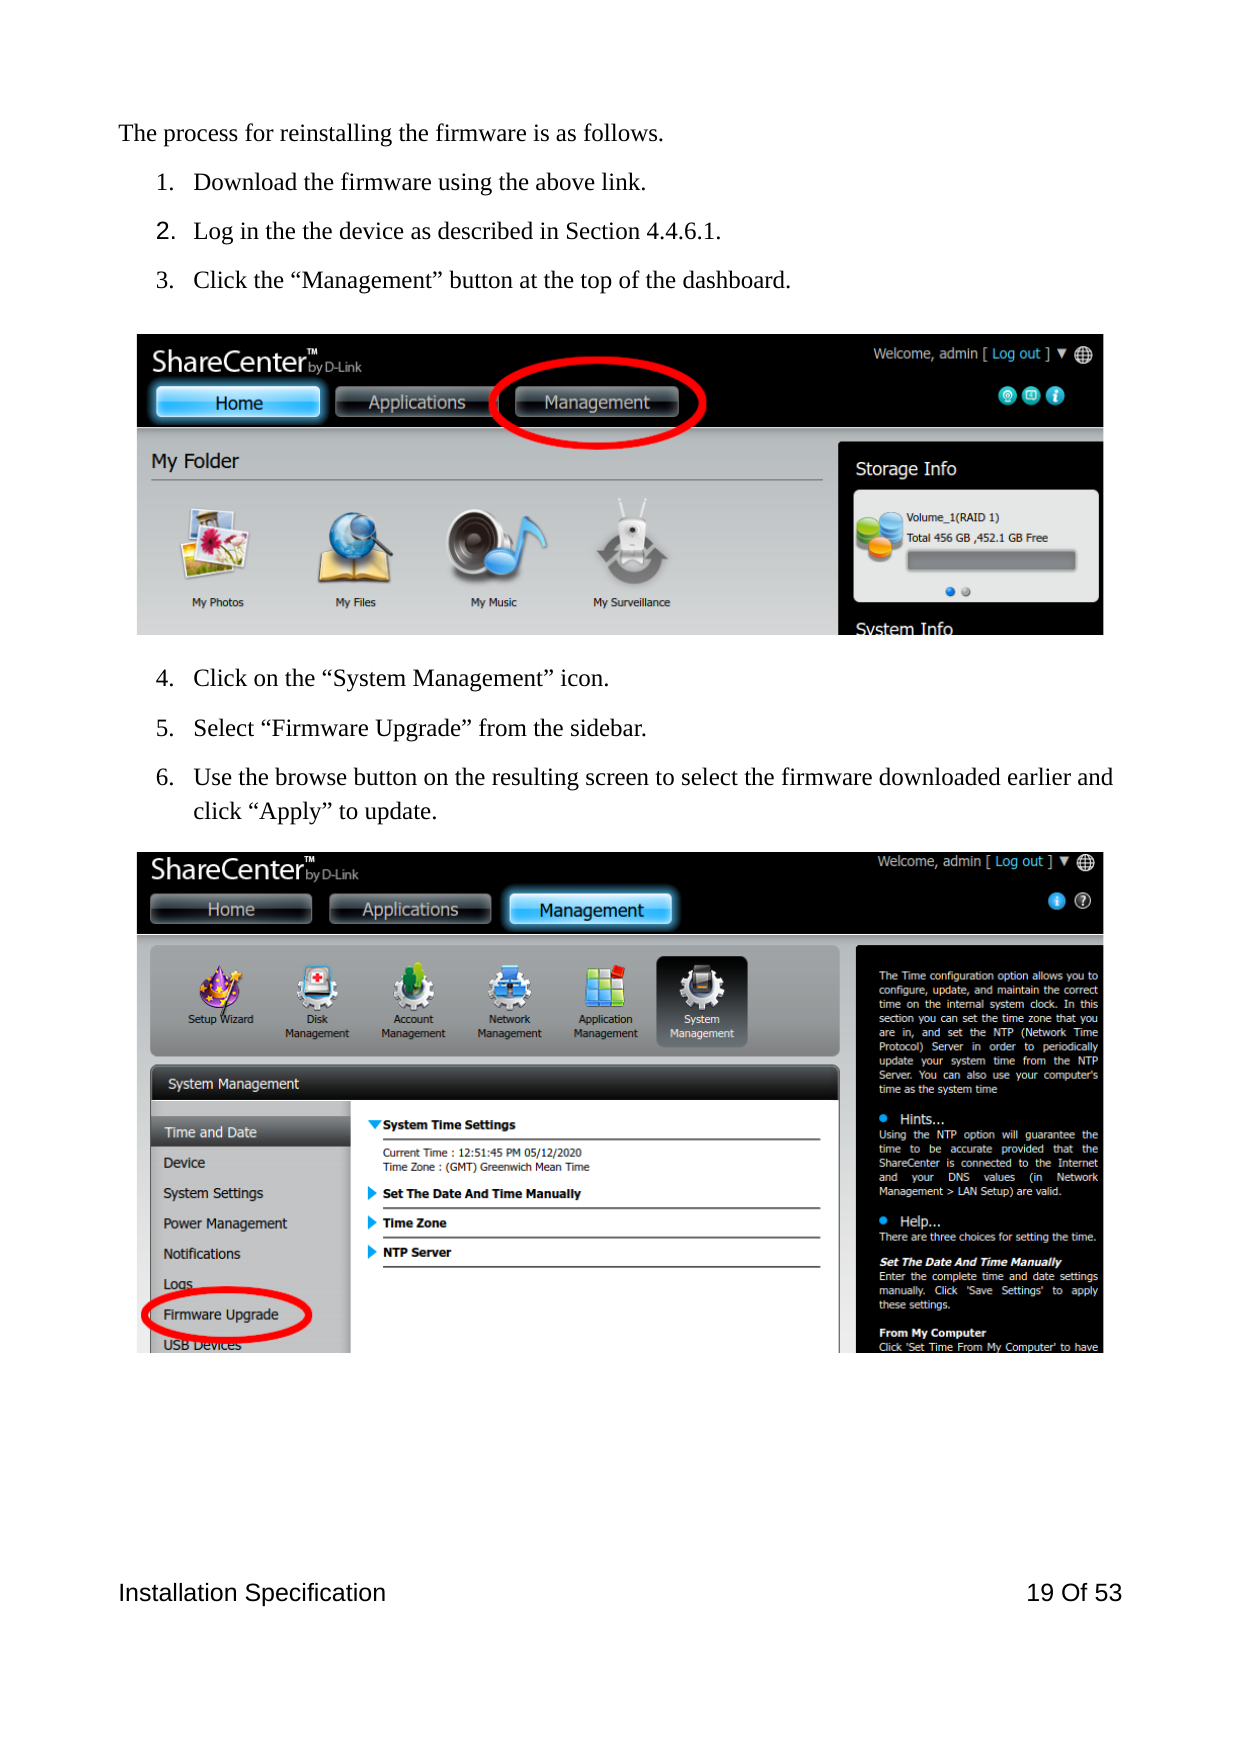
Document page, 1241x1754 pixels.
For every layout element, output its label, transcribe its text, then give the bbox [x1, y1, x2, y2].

picture [136, 334, 1104, 635]
list Select “Firmware Upgrade” from the sidebar. [156, 713, 1122, 741]
list Download the firmware using the above link. [156, 167, 1122, 196]
list Use the browse button on the resulting screen to select the firmware downloaded earlier and click “Apply” to update. [156, 762, 1122, 825]
picture [136, 852, 1104, 1353]
text The process for reinstalling the firmware is as follows. [118, 118, 1122, 147]
list Click on the “System Management” icon. [156, 663, 1122, 692]
list Click the “Management” button at the top of the dashboard. [156, 265, 1122, 294]
list Log in the the device as described in Section 4.4.6.1. [156, 216, 1122, 245]
